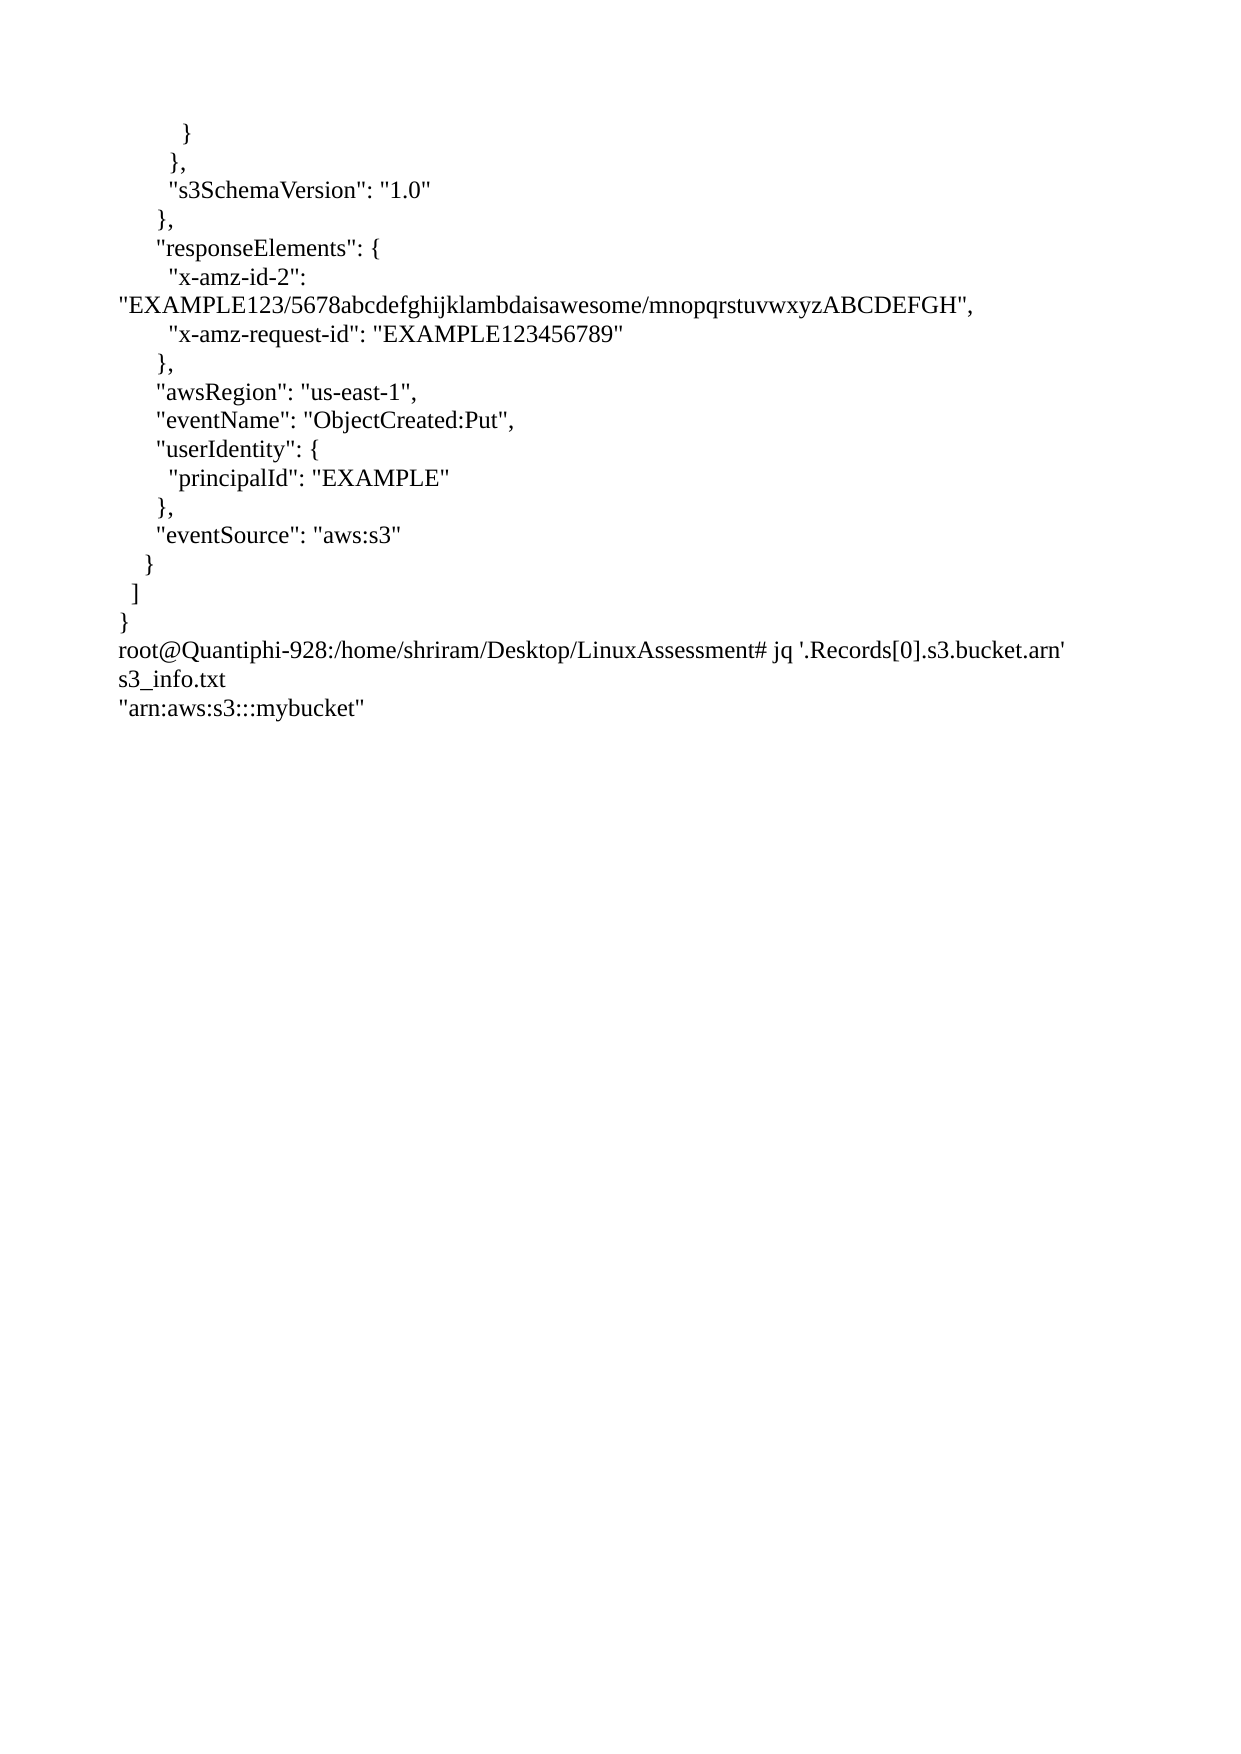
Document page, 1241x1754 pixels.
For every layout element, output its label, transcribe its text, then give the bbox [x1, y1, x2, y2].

text "arn:aws:s3:::mybucket" [118, 693, 1122, 722]
text } [118, 549, 1122, 578]
text "x-amz-id-2": "EXAMPLE123/5678abcdefghijklambdaisawesome/mnopqrstuvwxyzABCDEFGH", [118, 262, 1122, 319]
text "awsRegion": "us-east-1", [118, 377, 1122, 406]
text "userIdentity": { [118, 434, 1122, 463]
text }, [118, 204, 1122, 233]
text } [118, 607, 1122, 636]
text "eventName": "ObjectCreated:Put", [118, 406, 1122, 434]
text "s3SchemaVersion": "1.0" [118, 176, 1122, 204]
text }, [118, 348, 1122, 377]
text }, [118, 492, 1122, 521]
text "principalId": "EXAMPLE" [118, 463, 1122, 492]
text "eventSource": "aws:s3" [118, 521, 1122, 549]
text "x-amz-request-id": "EXAMPLE123456789" [118, 319, 1122, 348]
text root@Quantiphi-928:/home/shriram/Desktop/LinuxAssessment# jq '.Records[0].s3.bucket.arn' s3_info.txt [118, 636, 1122, 693]
text } [118, 118, 1122, 147]
text "responseElements": { [118, 233, 1122, 262]
text ] [118, 578, 1122, 607]
text }, [118, 147, 1122, 176]
